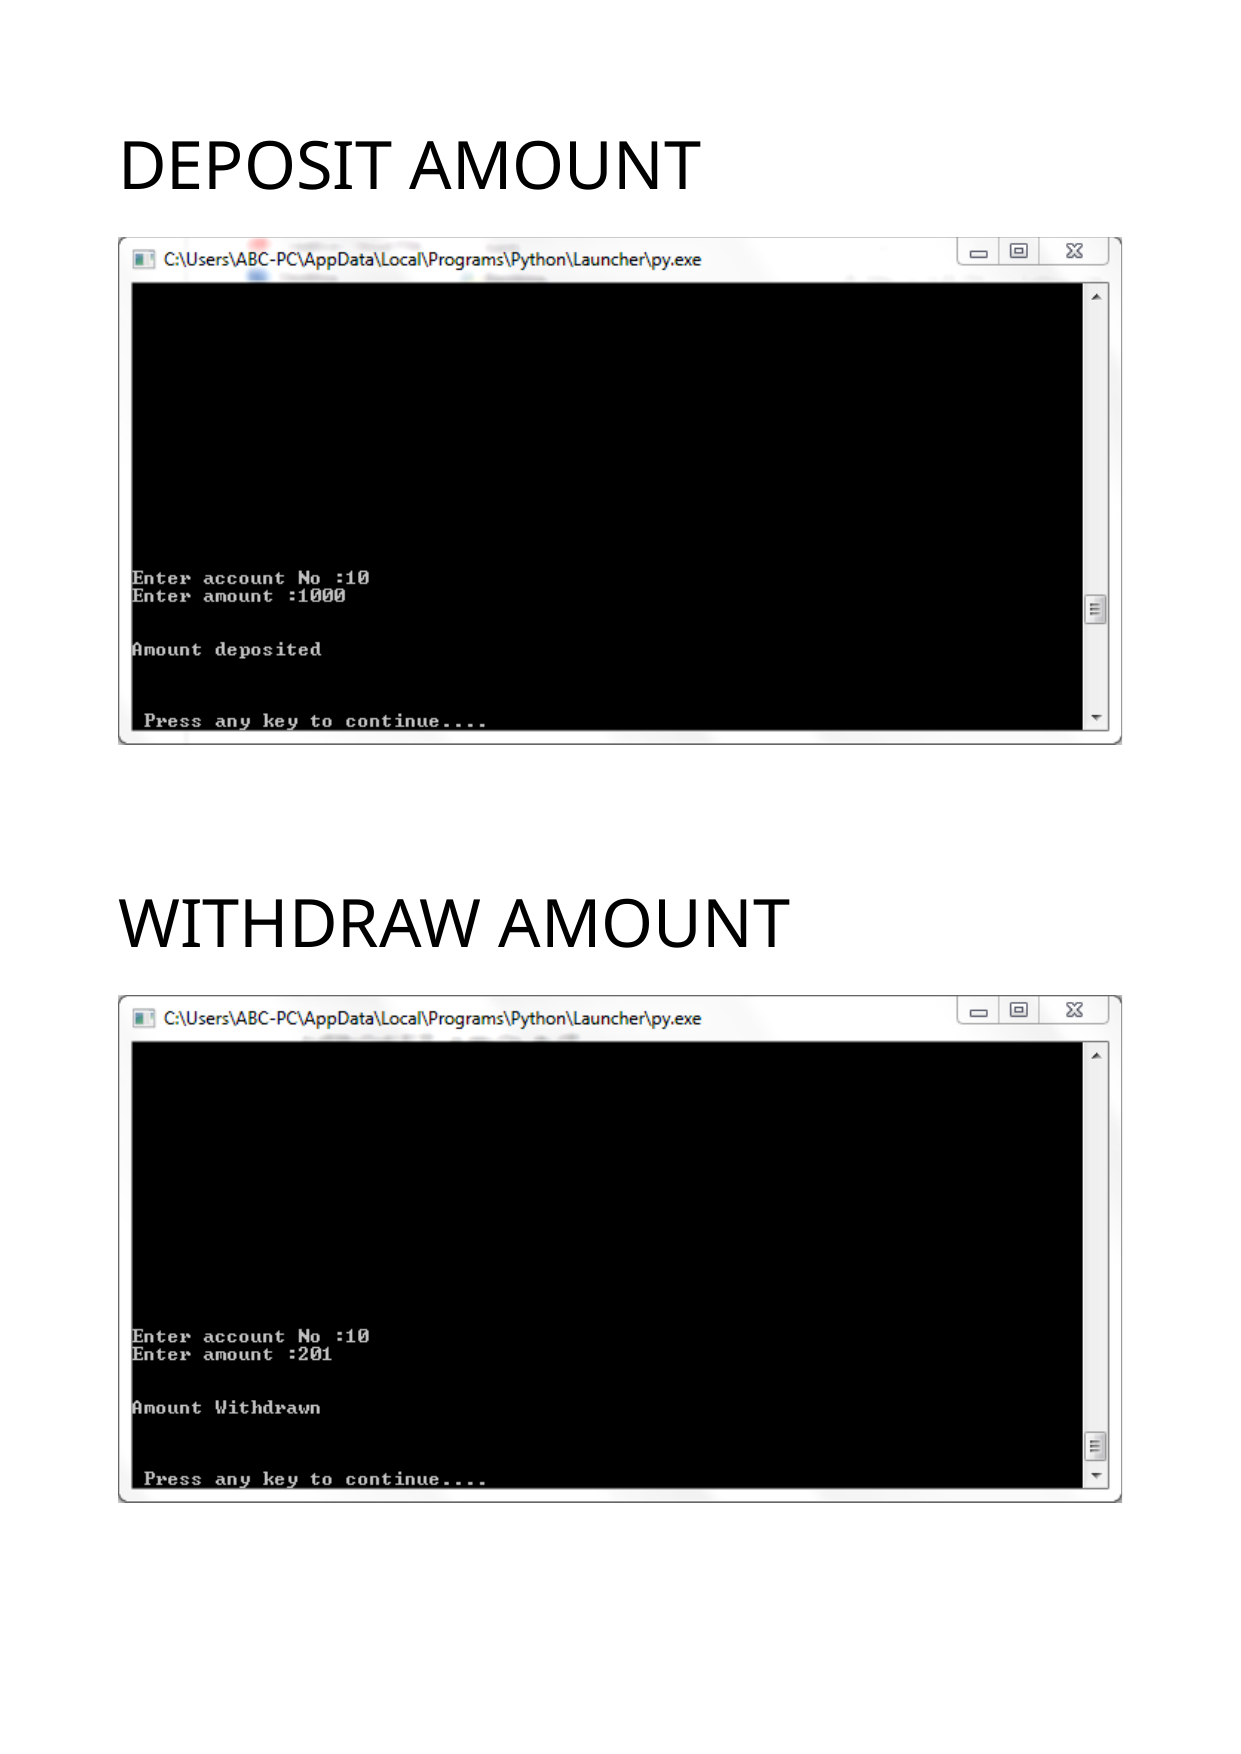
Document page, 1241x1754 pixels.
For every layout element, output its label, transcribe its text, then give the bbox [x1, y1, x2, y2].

text WITHDRAW AMOUNT [118, 877, 1122, 967]
picture [118, 237, 1123, 745]
text DEPOSIT AMOUNT [118, 118, 1122, 209]
picture [118, 995, 1123, 1503]
